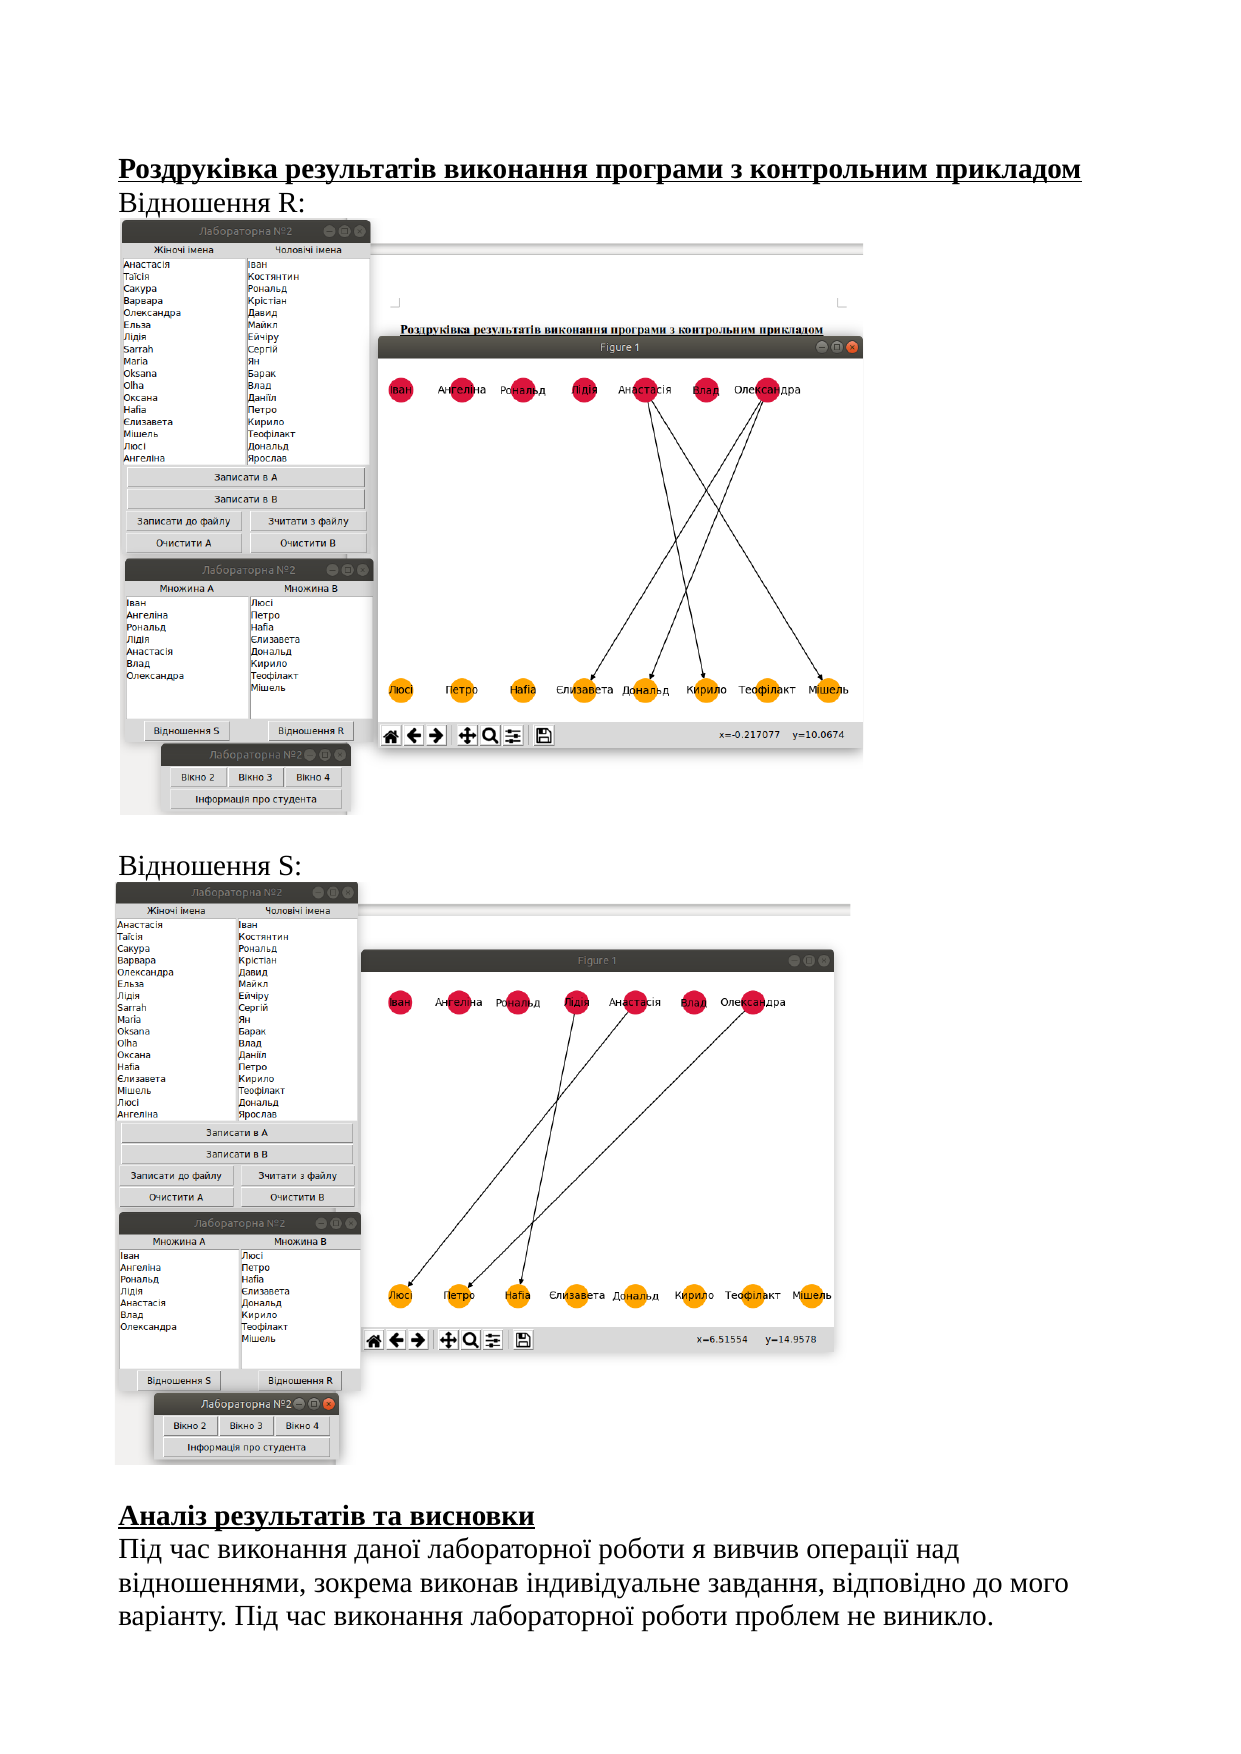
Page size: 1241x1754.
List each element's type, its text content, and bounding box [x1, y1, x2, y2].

picture [114, 882, 851, 1465]
text Під час виконання даної лабораторної роботи я вивчив операції над відношеннями, зокрема виконав індивідуальне завдання, відповідно до мого варіанту. Під час виконання лабораторної роботи проблем не виникло. [118, 1531, 1122, 1632]
picture [120, 218, 864, 815]
text Аналіз результатів та висновки [118, 1498, 1122, 1531]
text Роздруківка результатів виконання програми з контрольним прикладом [118, 152, 1122, 185]
text Відношення S: [118, 848, 1122, 882]
text Відношення R: [118, 185, 1122, 219]
